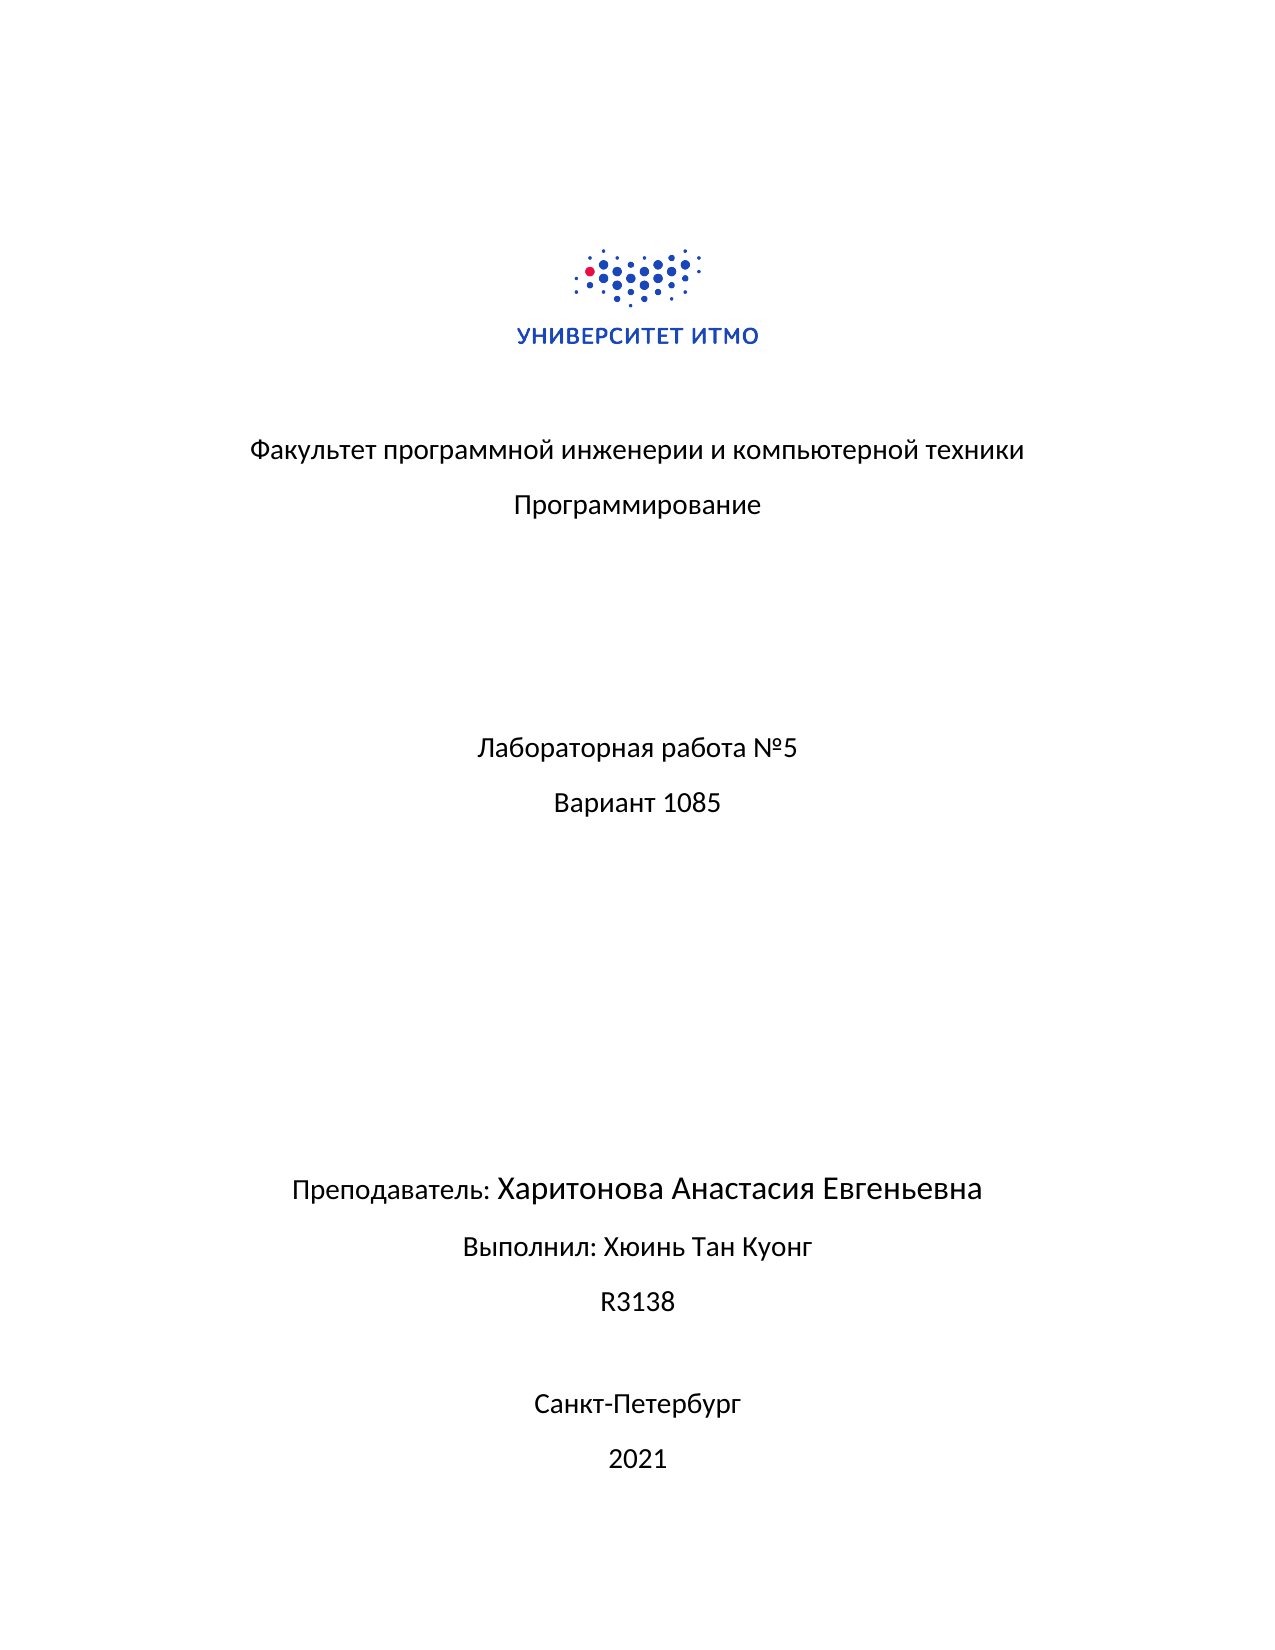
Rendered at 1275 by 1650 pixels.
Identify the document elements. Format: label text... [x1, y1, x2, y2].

picture [488, 220, 787, 373]
text Выполнил: Хюинь Тан Куонг [150, 1228, 1125, 1263]
text R3138 [150, 1283, 1125, 1319]
text Лабораторная работа №5 [150, 729, 1125, 764]
text Преподаватель: Харитонова Анастасия Евгеньевна [150, 1167, 1125, 1208]
text Санкт-Петербург [150, 1385, 1125, 1421]
text Программирование [150, 486, 1125, 522]
text Факультет программной инженерии и компьютерной техники [150, 431, 1125, 467]
text 2021 [150, 1440, 1125, 1476]
text Вариант 1085 [150, 784, 1125, 820]
